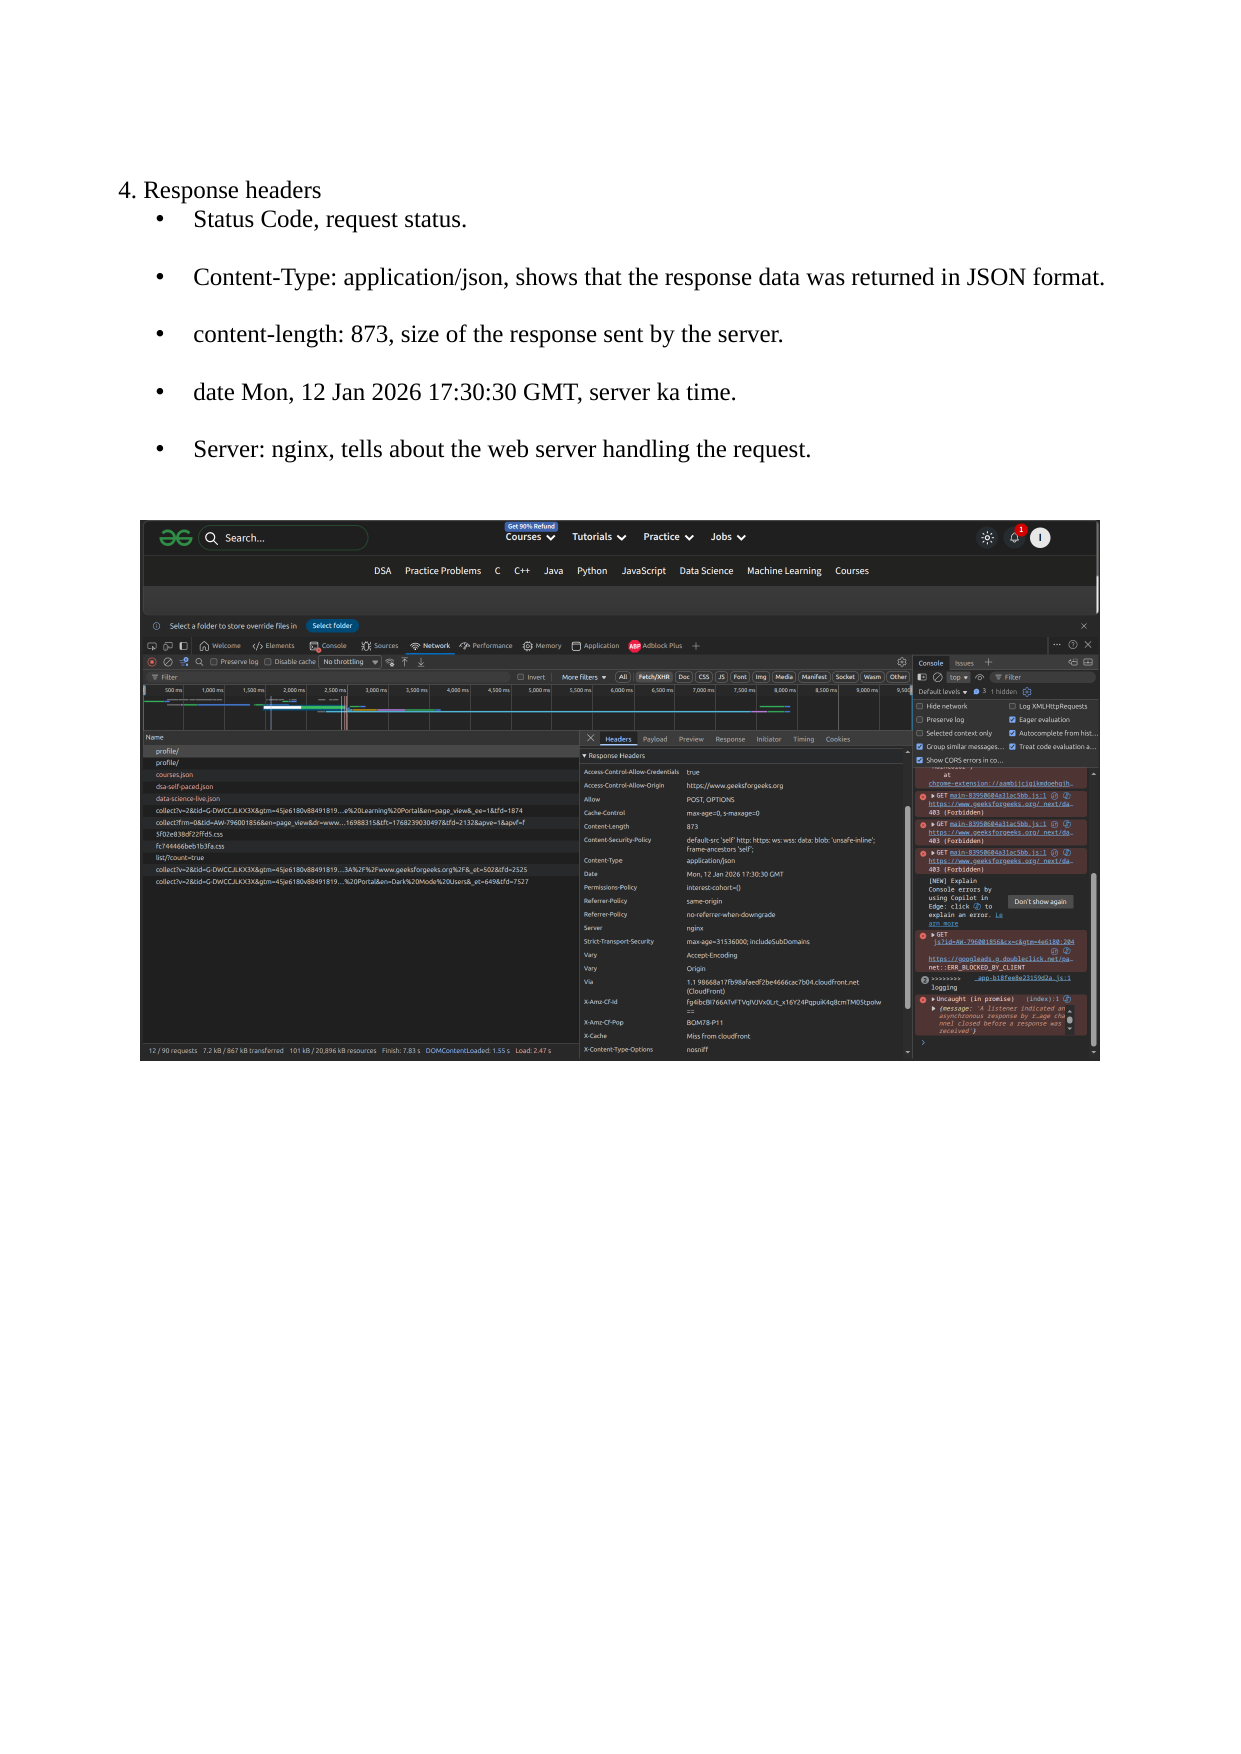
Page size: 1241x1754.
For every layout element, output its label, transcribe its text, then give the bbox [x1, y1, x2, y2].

list Server: nginx, tells about the web server handling the request. [156, 434, 1122, 463]
picture [140, 520, 1100, 1061]
list Content-Type: application/json, shows that the response data was returned in JSON format. [156, 262, 1122, 291]
text 4. Response headers [118, 176, 1122, 204]
list Status Code, request status. [156, 204, 1122, 233]
list content-length: 873, size of the response sent by the server. [156, 319, 1122, 348]
list date Mon, 12 Jan 2026 17:30:30 GMT, server ka time. [156, 377, 1122, 406]
